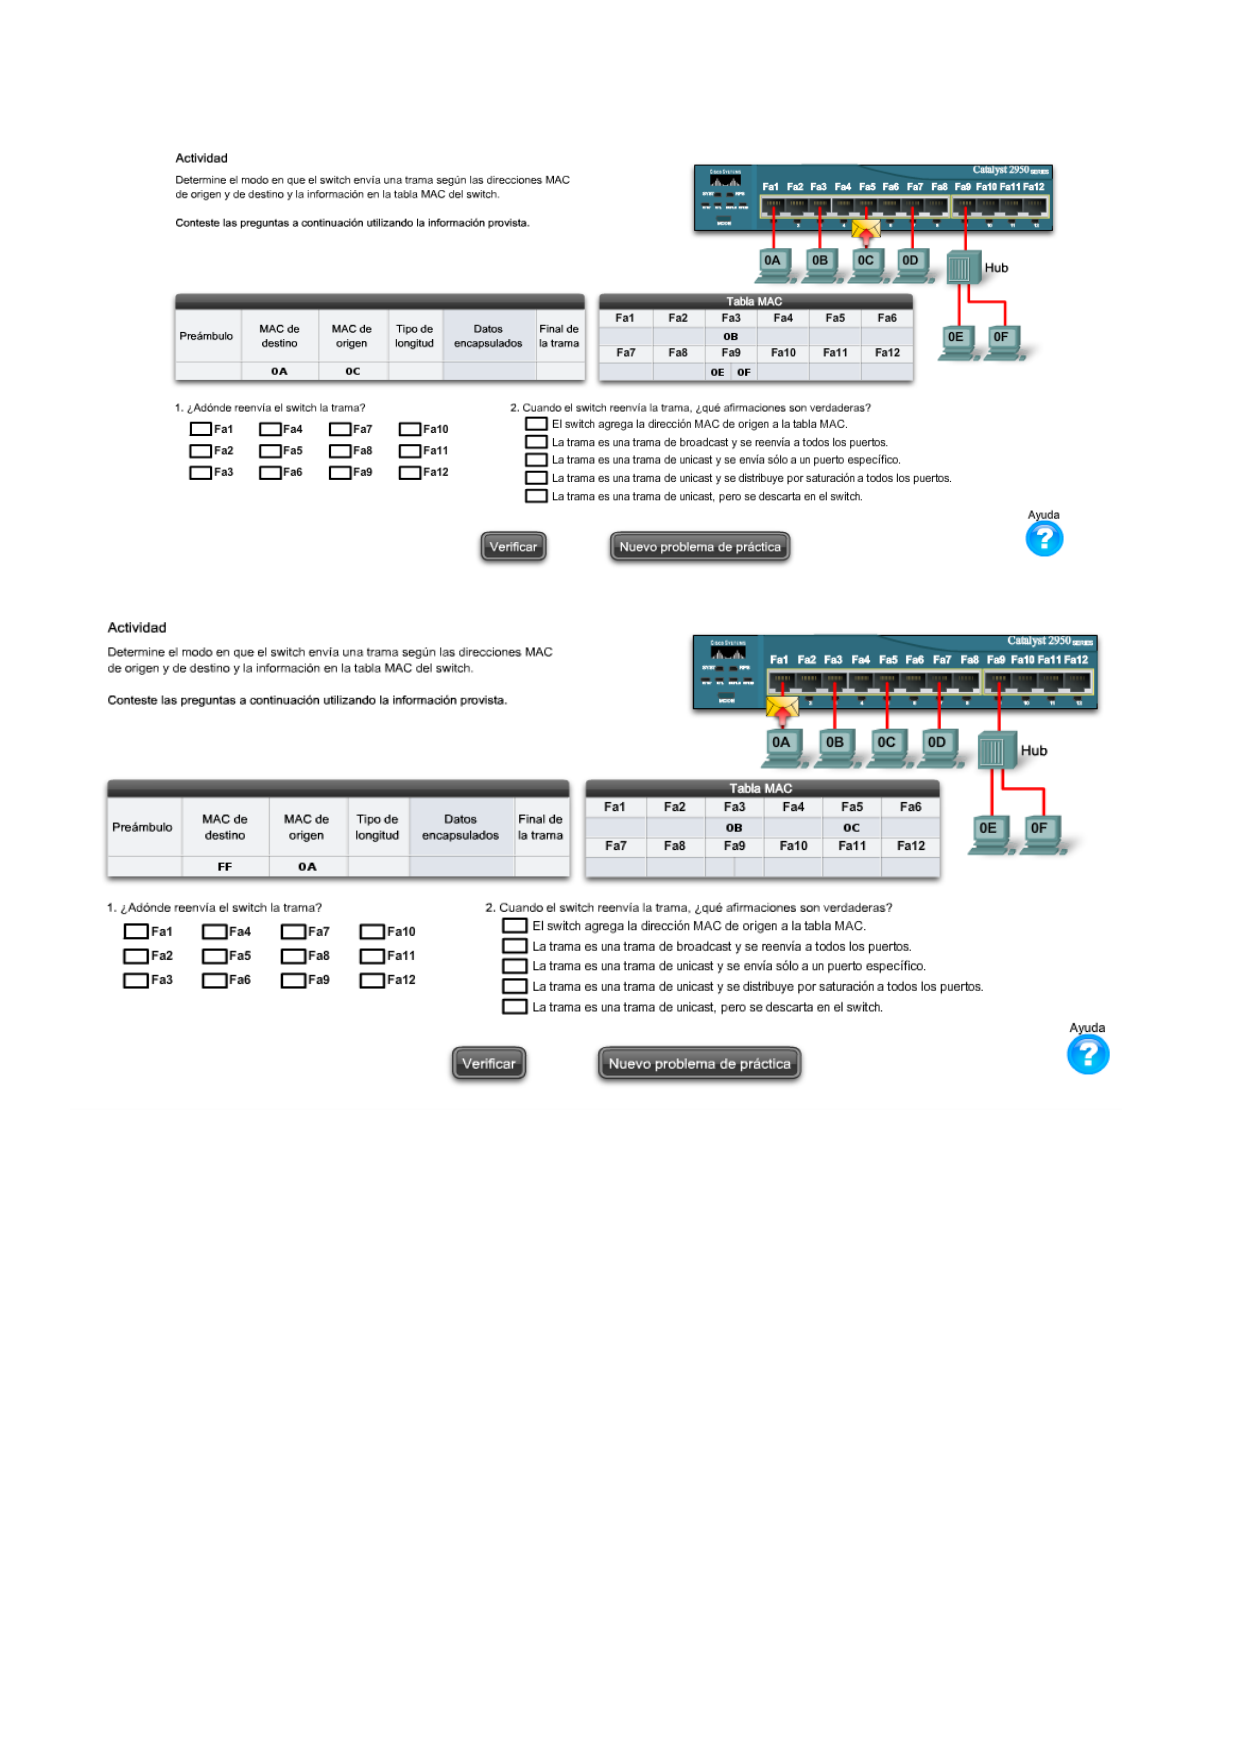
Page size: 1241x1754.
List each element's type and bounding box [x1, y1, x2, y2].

picture [140, 135, 1071, 584]
picture [70, 604, 1123, 1110]
